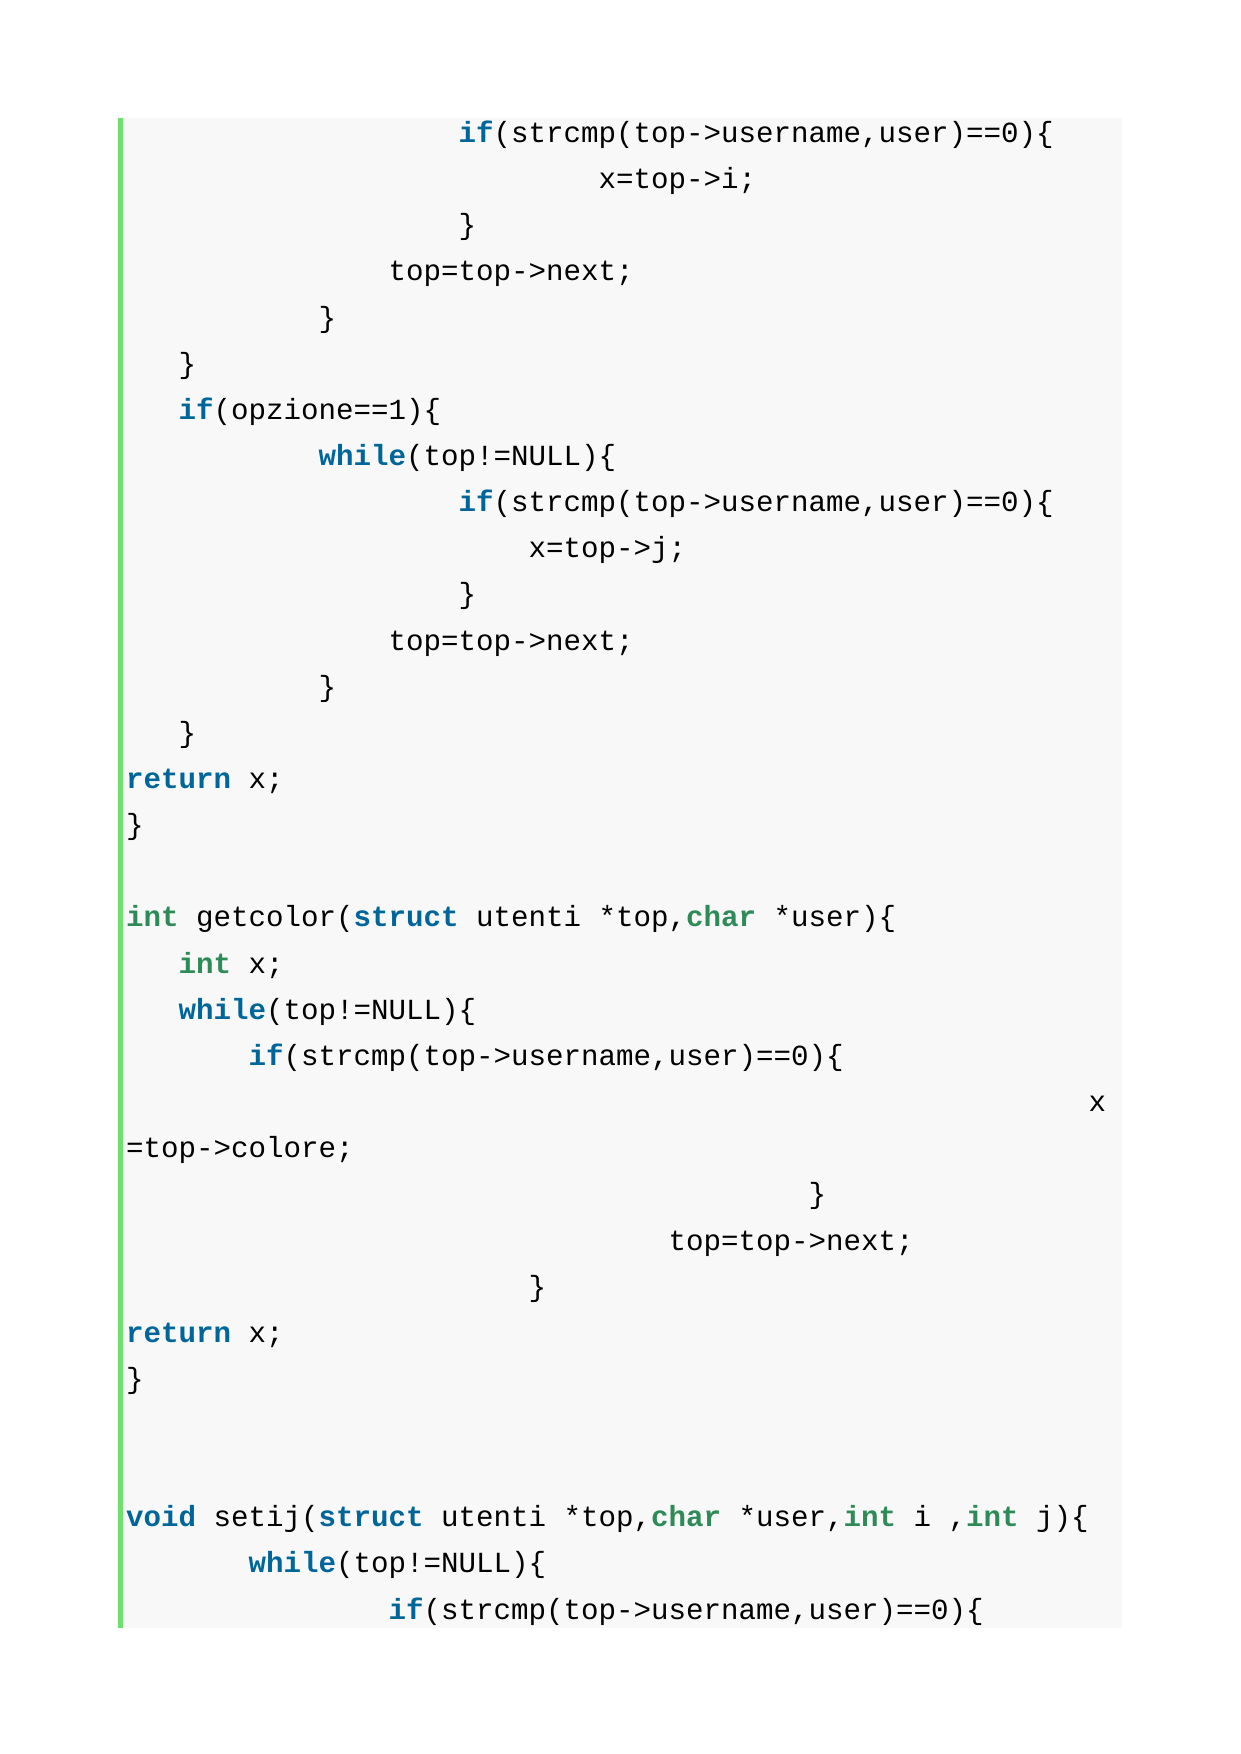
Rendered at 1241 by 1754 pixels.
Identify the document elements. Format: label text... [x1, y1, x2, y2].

text while(top!=NULL){ [123, 995, 1122, 1028]
text } [123, 1364, 1122, 1397]
text return x; [123, 1318, 1122, 1351]
text while(top!=NULL){ [123, 441, 1122, 474]
text top=top->next; [123, 257, 1122, 289]
text } [123, 210, 1122, 243]
text } [123, 672, 1122, 705]
text while(top!=NULL){ [123, 1549, 1122, 1582]
text } [123, 1272, 1122, 1305]
text int getcolor(struct utenti *top,char *user){ [123, 903, 1122, 936]
text } [123, 1179, 1122, 1212]
text top=top->next; [123, 626, 1122, 659]
text } [123, 579, 1122, 613]
text top=top->next; [123, 1226, 1122, 1259]
text void setij(struct utenti *top,char *user,int i ,int j){ [123, 1502, 1122, 1536]
text if(strcmp(top->username,user)==0){ [123, 1595, 1122, 1628]
text x=top->i; [123, 164, 1122, 197]
text return x; [123, 764, 1122, 797]
text if(strcmp(top->username,user)==0){ [123, 118, 1122, 151]
text if(strcmp(top->username,user)==0){ [123, 1041, 1122, 1074]
text } [123, 349, 1122, 382]
text } [123, 810, 1122, 843]
text } [123, 718, 1122, 751]
text x=top->j; [123, 533, 1122, 566]
text if(opzione==1){ [123, 395, 1122, 428]
text x=top->colore; [123, 1087, 1122, 1166]
text } [123, 303, 1122, 336]
text if(strcmp(top->username,user)==0){ [123, 487, 1122, 520]
text int x; [123, 949, 1122, 982]
